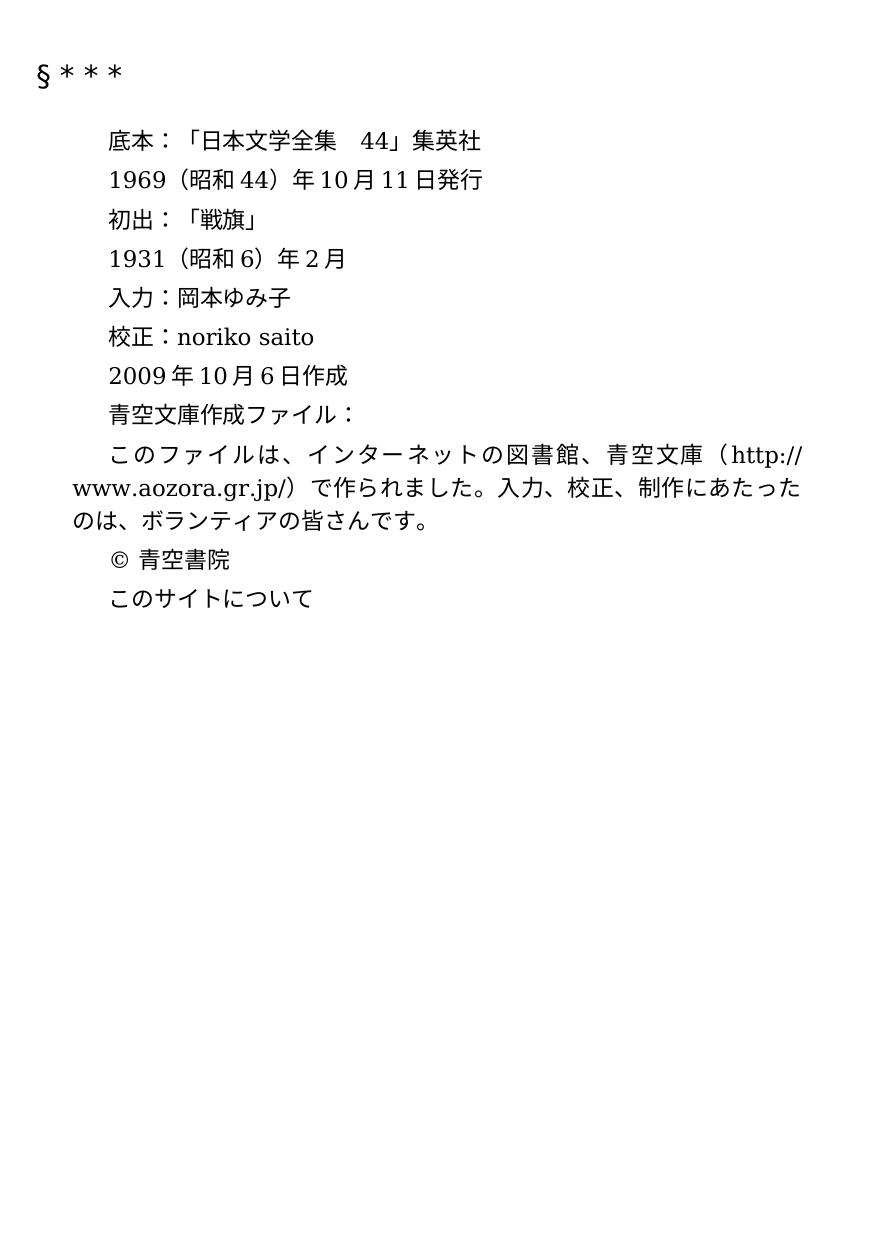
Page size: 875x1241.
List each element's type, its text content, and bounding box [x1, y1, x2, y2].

text 1931（昭和6）年2月 [72, 241, 802, 274]
text © 青空書院 [72, 542, 802, 575]
subtitle § * * * [36, 60, 838, 94]
text 校正：noriko saito [72, 319, 802, 352]
text 1969（昭和44）年10月11日発行 [72, 162, 802, 196]
text このファイルは、インターネットの図書館、青空文庫（http://www.aozora.gr.jp/）で作られました。入力、校正、制作にあたったのは、ボランティアの皆さんです。 [72, 437, 802, 536]
text 2009年10月6日作成 [72, 358, 802, 391]
text 初出：「戦旗」 [72, 202, 802, 235]
text 入力：岡本ゆみ子 [72, 280, 802, 313]
text このサイトについて [72, 581, 802, 614]
text 底本：「日本文学全集 44」集英社 [72, 123, 802, 156]
text 青空文庫作成ファイル： [72, 397, 802, 431]
